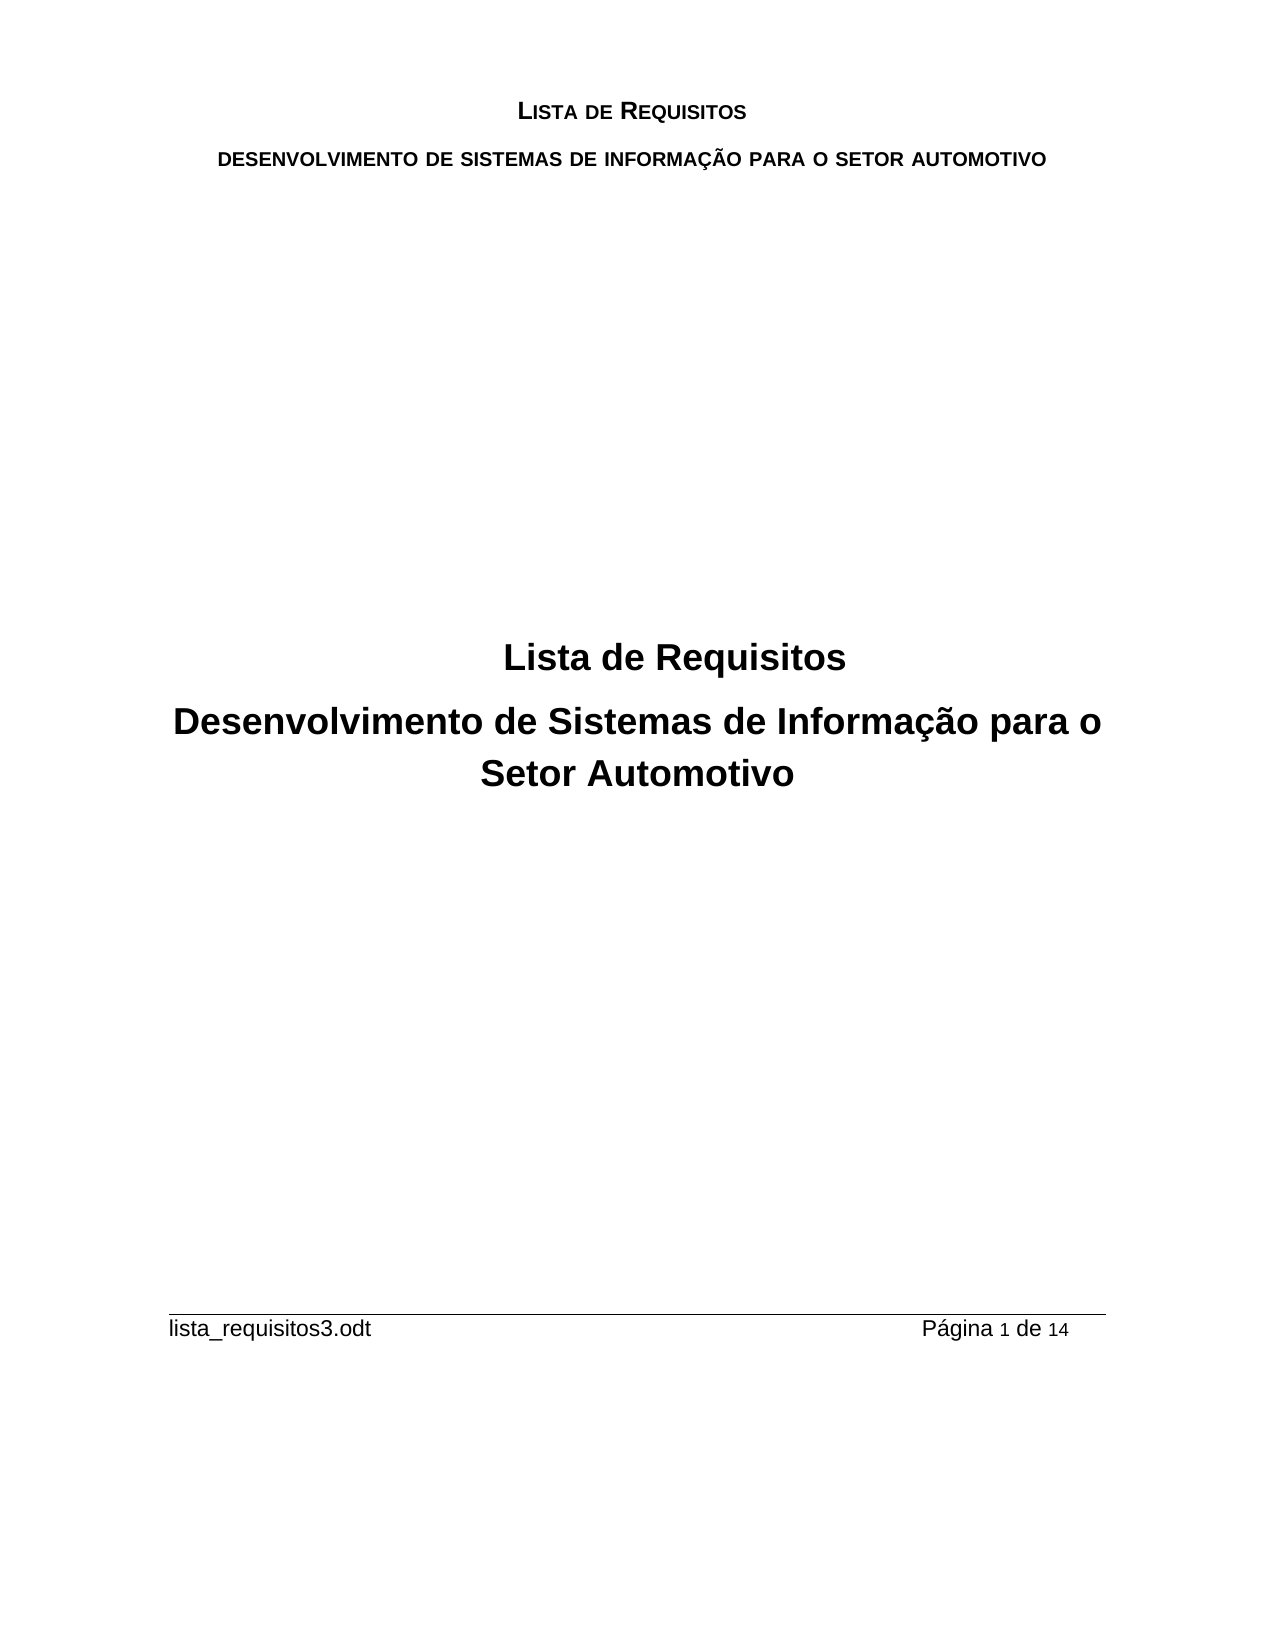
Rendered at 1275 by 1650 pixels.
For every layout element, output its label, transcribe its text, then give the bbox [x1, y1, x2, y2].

text Desenvolvimento de Sistemas de Informação para o Setor Automotivo [169, 699, 1106, 794]
text Lista de Requisitos [169, 635, 1106, 678]
